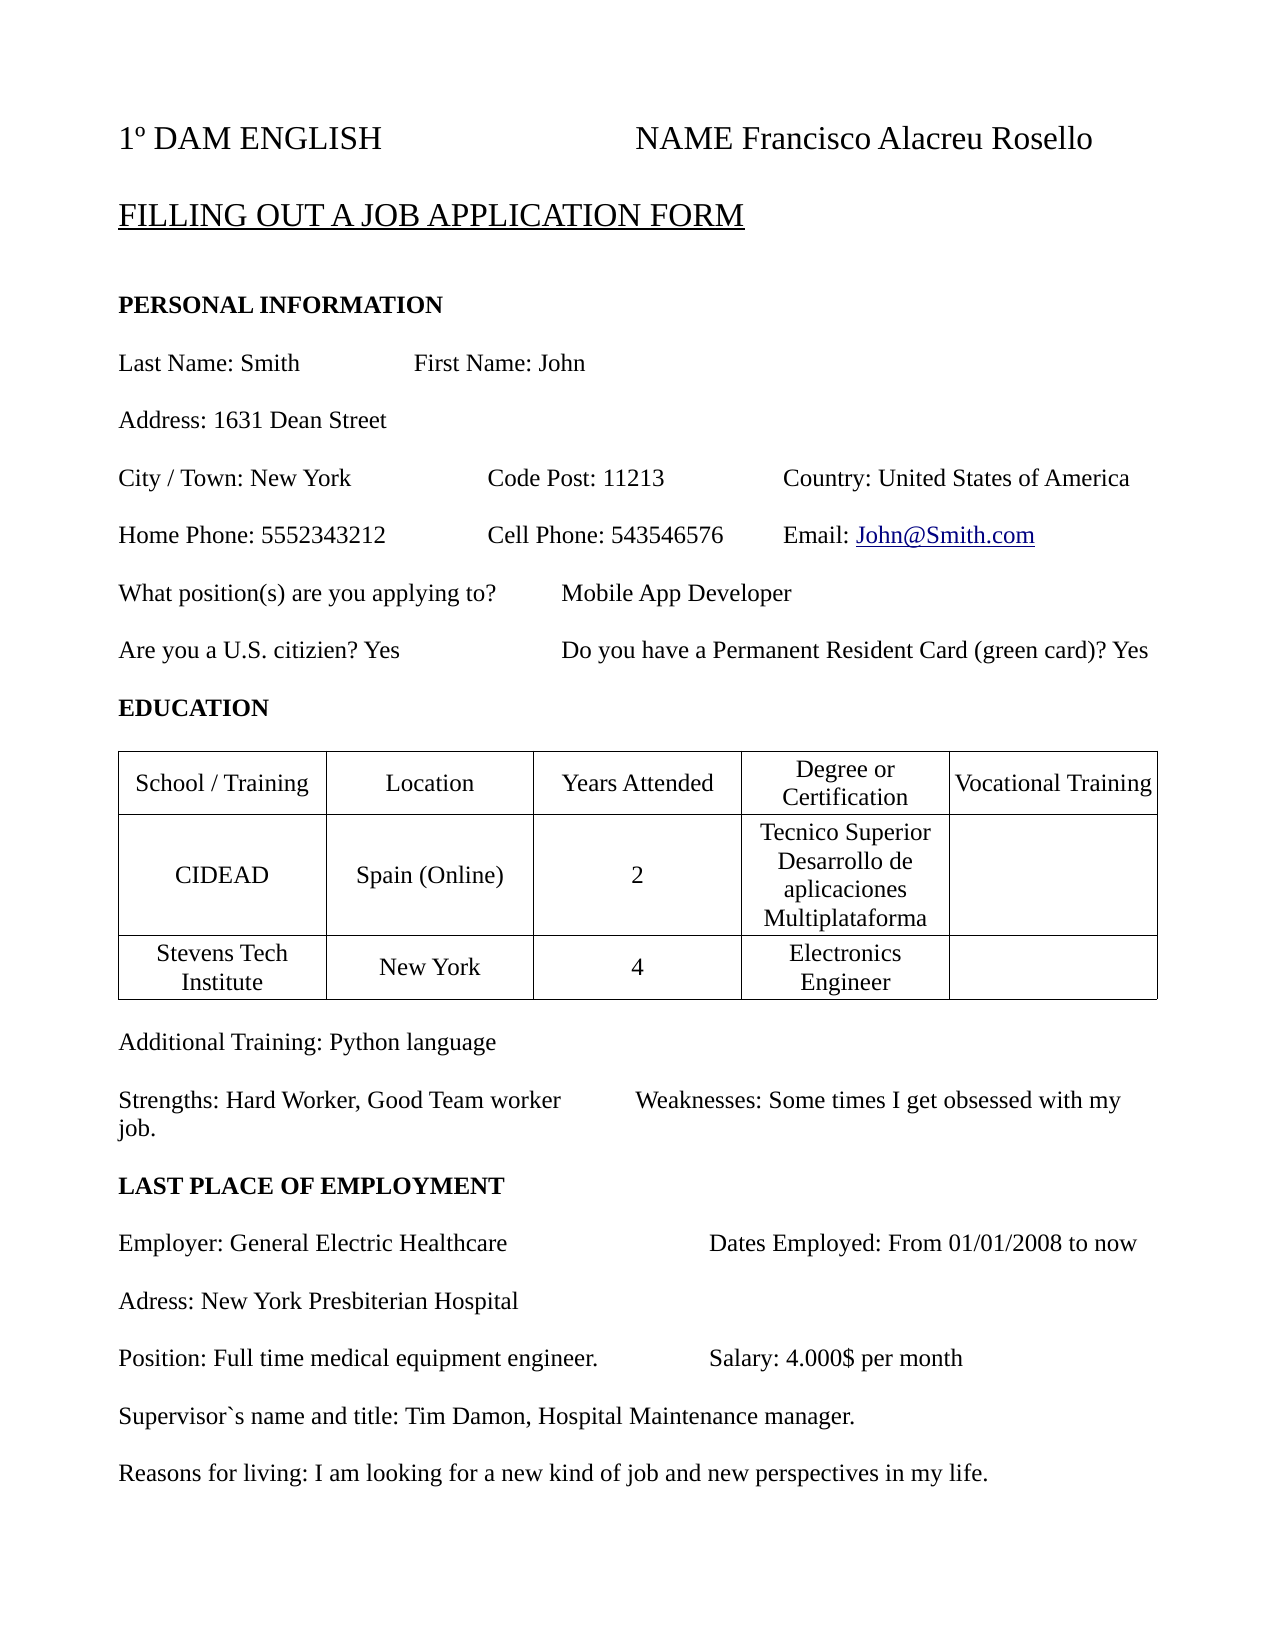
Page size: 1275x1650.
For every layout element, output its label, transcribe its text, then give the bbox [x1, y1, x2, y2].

text Reasons for living: I am looking for a new kind of job and new perspectives in my life. [118, 1458, 1157, 1487]
text Employer: General Electric Healthcare Dates Employed: From 01/01/2008 to now [118, 1228, 1157, 1257]
table_cell Tecnico Superior Desarrollo de aplicaciones Multiplataforma [742, 815, 949, 935]
table_header Degree or Certification [742, 752, 949, 814]
text LAST PLACE OF EMPLOYMENT [118, 1171, 1157, 1200]
table_cell New York [327, 936, 533, 998]
table_header Years Attended [534, 752, 741, 814]
text 1º DAM ENGLISH NAME Francisco Alacreu Rosello [118, 118, 1157, 156]
text FILLING OUT A JOB APPLICATION FORM [118, 195, 1157, 233]
table_header School / Training [119, 752, 326, 814]
text Additional Training: Python language [118, 1027, 1157, 1056]
text What position(s) are you applying to? Mobile App Developer [118, 578, 1157, 607]
text Strengths: Hard Worker, Good Team worker Weaknesses: Some times I get obsessed with my job. [118, 1085, 1157, 1142]
text Address: 1631 Dean Street [118, 406, 1157, 434]
text Home Phone: 5552343212 Cell Phone: 543546576 Email: John@Smith.com [118, 521, 1157, 549]
text EDUCATION [118, 693, 1157, 722]
text PERSONAL INFORMATION [118, 291, 1157, 319]
table_cell 2 [534, 815, 741, 935]
text Position: Full time medical equipment engineer. Salary: 4.000$ per month [118, 1343, 1157, 1372]
table_header Location [327, 752, 533, 814]
table_header Vocational Training [950, 752, 1157, 814]
text Supervisor`s name and title: Tim Damon, Hospital Maintenance manager. [118, 1401, 1157, 1430]
text City / Town: New York Code Post: 11213 Country: United States of America [118, 463, 1157, 492]
table_cell Spain (Online) [327, 815, 533, 935]
table_cell CIDEAD [119, 815, 326, 935]
table_cell [950, 815, 1157, 935]
text Last Name: Smith First Name: John [118, 348, 1157, 377]
table_cell Stevens Tech Institute [119, 936, 326, 998]
text Adress: New York Presbiterian Hospital [118, 1286, 1157, 1315]
table_cell [950, 936, 1157, 998]
table_cell Electronics Engineer [742, 936, 949, 998]
table_cell 4 [534, 936, 741, 998]
text Are you a U.S. citizien? Yes Do you have a Permanent Resident Card (green card)? Yes [118, 636, 1157, 664]
